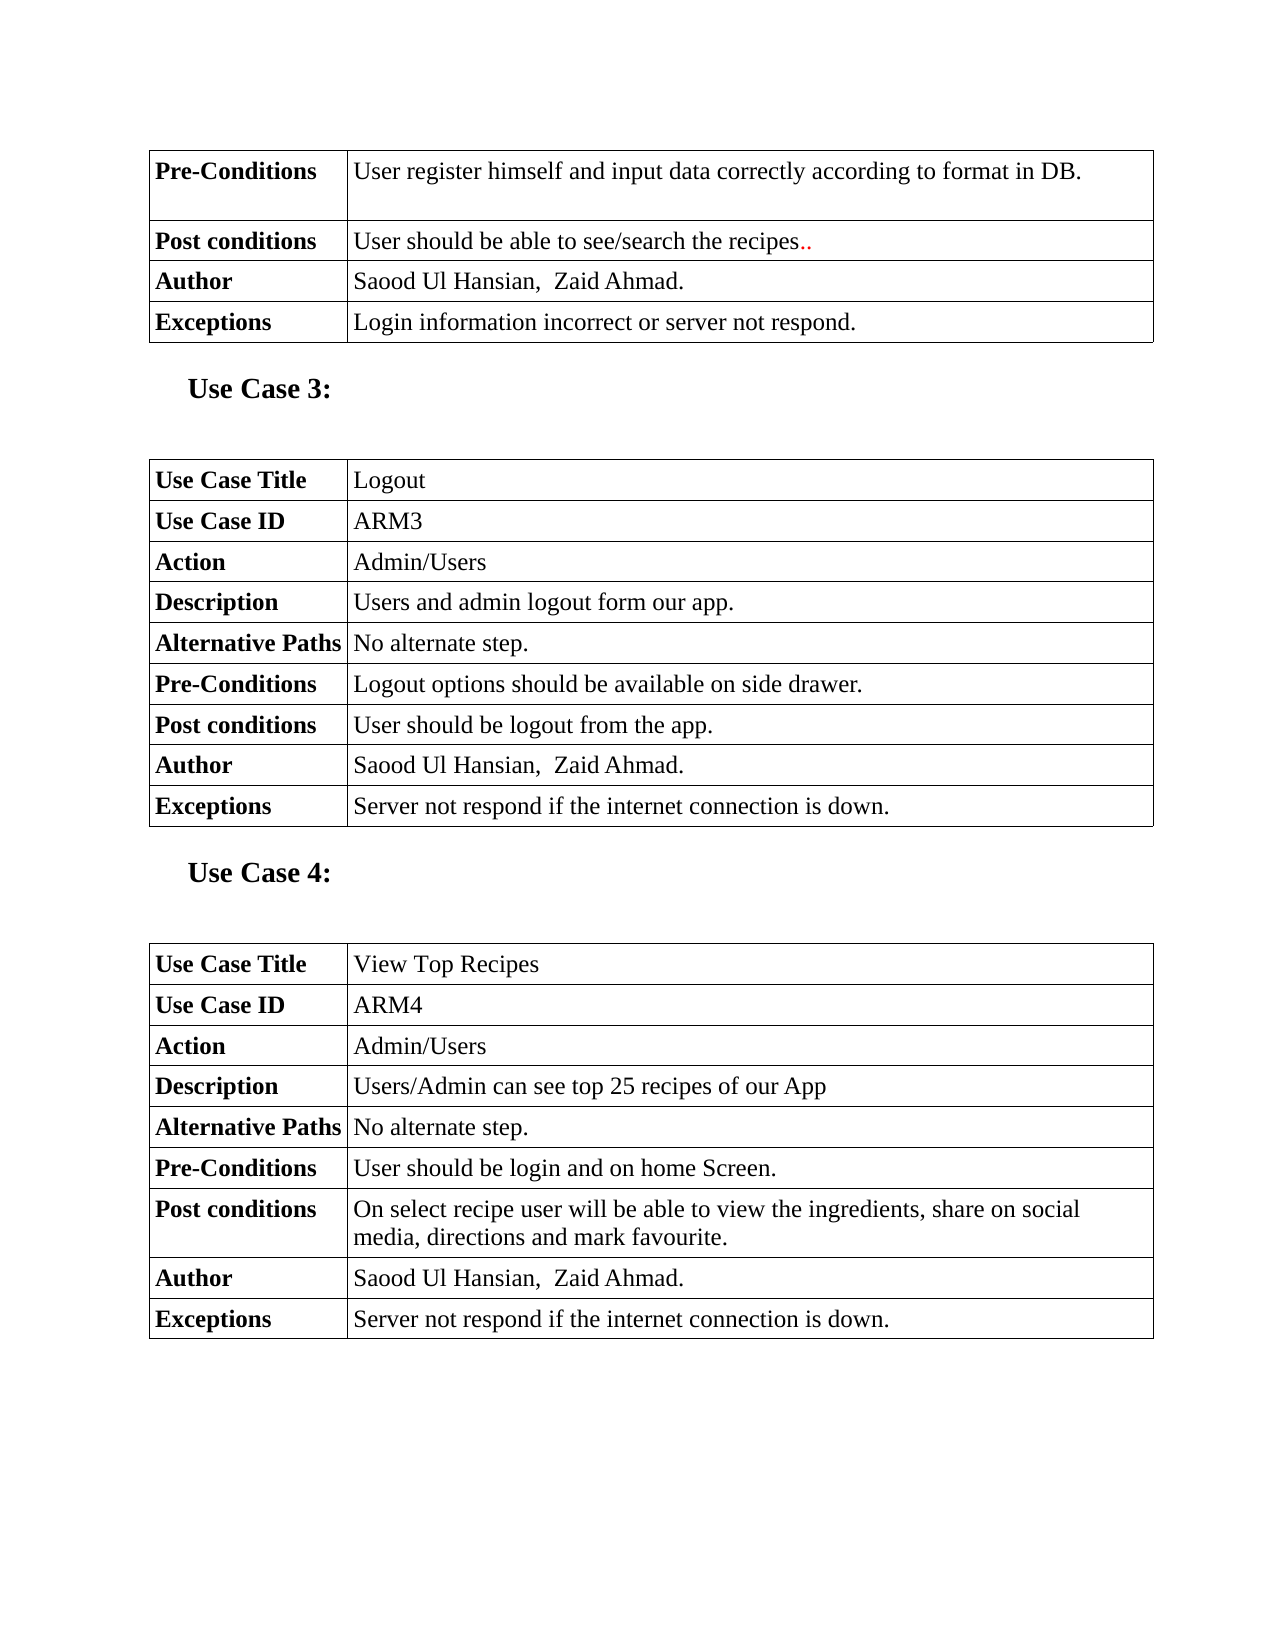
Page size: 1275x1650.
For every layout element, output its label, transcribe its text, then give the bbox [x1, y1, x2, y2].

table_cell Post conditions [150, 1189, 347, 1257]
table_cell Users and admin logout form our app. [348, 582, 1153, 622]
table_cell Description [150, 582, 347, 622]
table_cell Server not respond if the internet connection is down. [348, 1299, 1153, 1338]
table_cell Server not respond if the internet connection is down. [348, 786, 1153, 826]
table_cell Saood Ul Hansian, Zaid Ahmad. [348, 261, 1153, 301]
table_cell Alternative Paths [150, 1107, 347, 1147]
table_cell Use Case ID [150, 985, 347, 1024]
table_cell Use Case ID [150, 501, 347, 541]
table_cell Author [150, 261, 347, 301]
table_cell Post conditions [150, 705, 347, 744]
table_cell Author [150, 1258, 347, 1298]
table_cell Saood Ul Hansian, Zaid Ahmad. [348, 1258, 1153, 1298]
table_header Use Case Title [150, 944, 347, 984]
table_cell Pre-Conditions [150, 664, 347, 703]
table_cell Pre-Conditions [150, 151, 347, 219]
table_cell User should be login and on home Screen. [348, 1148, 1153, 1187]
table_cell Exceptions [150, 1299, 347, 1338]
table_cell On select recipe user will be able to view the ingredients, share on social media, directions and mark favourite. [348, 1189, 1153, 1257]
table_cell No alternate step. [348, 623, 1153, 663]
table_cell User register himself and input data correctly according to format in DB. [348, 151, 1153, 219]
table_cell Post conditions [150, 221, 347, 260]
list Use Case 3: [187, 371, 1125, 404]
table_cell Users/Admin can see top 25 recipes of our App [348, 1066, 1153, 1106]
table_cell ARM3 [348, 501, 1153, 541]
table_cell Login information incorrect or server not respond. [348, 302, 1153, 342]
table_cell Logout options should be available on side drawer. [348, 664, 1153, 703]
table_cell No alternate step. [348, 1107, 1153, 1147]
table_cell User should be logout from the app. [348, 705, 1153, 744]
table_cell Pre-Conditions [150, 1148, 347, 1187]
table_cell Action [150, 542, 347, 581]
table_cell Alternative Paths [150, 623, 347, 663]
table_cell Exceptions [150, 302, 347, 342]
table_cell Admin/Users [348, 542, 1153, 581]
table_cell Description [150, 1066, 347, 1106]
table_cell Admin/Users [348, 1026, 1153, 1065]
table_cell Action [150, 1026, 347, 1065]
table_cell Exceptions [150, 786, 347, 826]
table_cell ARM4 [348, 985, 1153, 1024]
table_cell Saood Ul Hansian, Zaid Ahmad. [348, 745, 1153, 785]
list Use Case 4: [187, 855, 1125, 888]
table_header Use Case Title [150, 460, 347, 500]
table_cell User should be able to see/search the recipes.. [348, 221, 1153, 260]
table_header View Top Recipes [348, 944, 1153, 984]
table_cell Author [150, 745, 347, 785]
table_header Logout [348, 460, 1153, 500]
